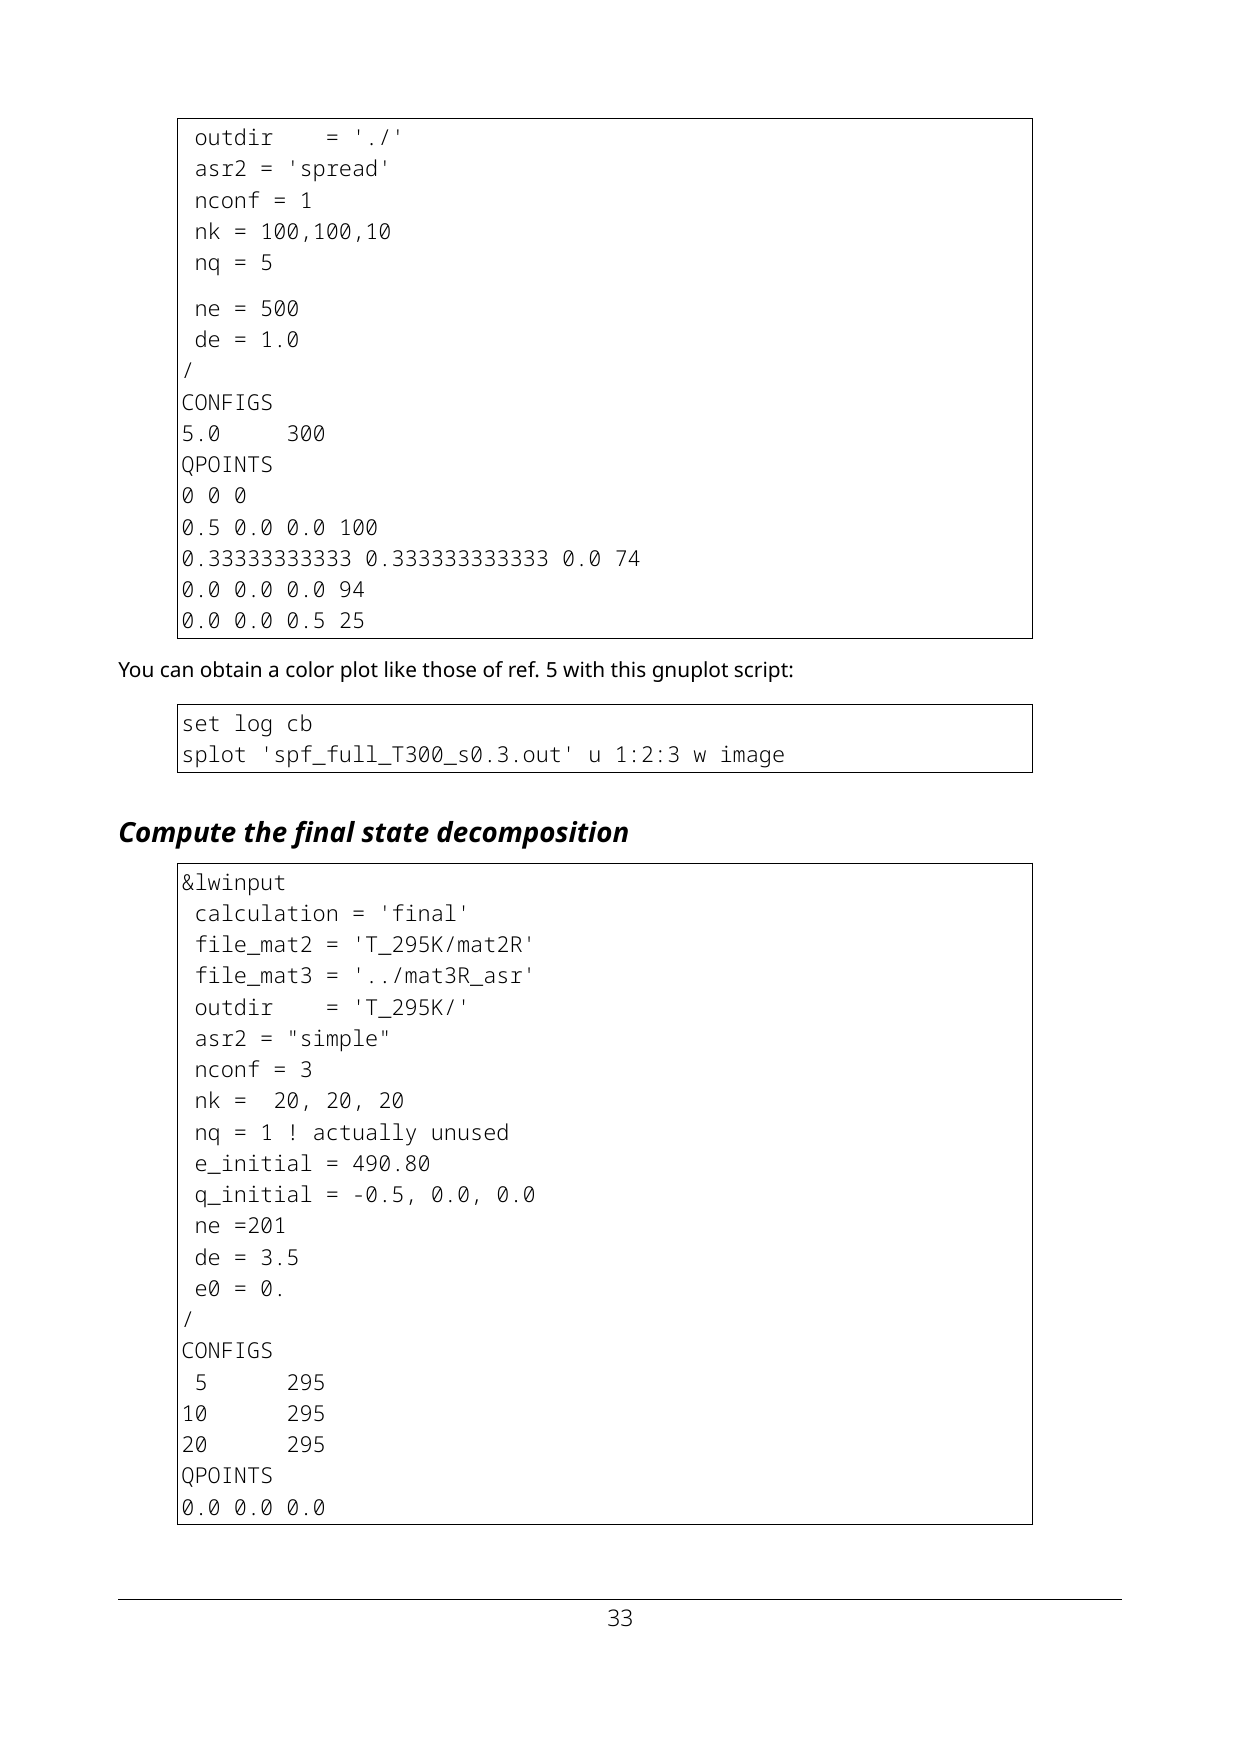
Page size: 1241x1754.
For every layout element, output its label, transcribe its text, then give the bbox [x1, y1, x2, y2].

text outdir = './' asr2 = 'spread' nconf = 1 nk = 100,100,10 nq = 5 [178, 119, 1032, 277]
text You can obtain a color plot like those of ref. 5 with this gnuplot script: [118, 655, 1122, 684]
text &lwinput calculation = 'final' file_mat2 = 'T_295K/mat2R' file_mat3 = '../mat3R_asr' outdir = 'T_295K/' asr2 = "simple" nconf = 3 nk = 20, 20, 20 nq = 1 ! actually unused e_initial = 490.80 q_initial = -0.5, 0.0, 0.0 ne =201 de = 3.5 e0 = 0. / CONFIGS 5 295 10 295 20 295 QPOINTS 0.0 0.0 0.0 [178, 864, 1032, 1524]
text ne = 500 de = 1.0 / CONFIGS 5.0 300 QPOINTS 0 0 0 0.5 0.0 0.0 100 0.33333333333 0.333333333333 0.0 74 0.0 0.0 0.0 94 0.0 0.0 0.5 25 [178, 289, 1032, 638]
text set log cb splot 'spf_full_T300_s0.3.out' u 1:2:3 w image [178, 705, 1032, 772]
subtitle Compute the final state decomposition [118, 813, 1122, 851]
